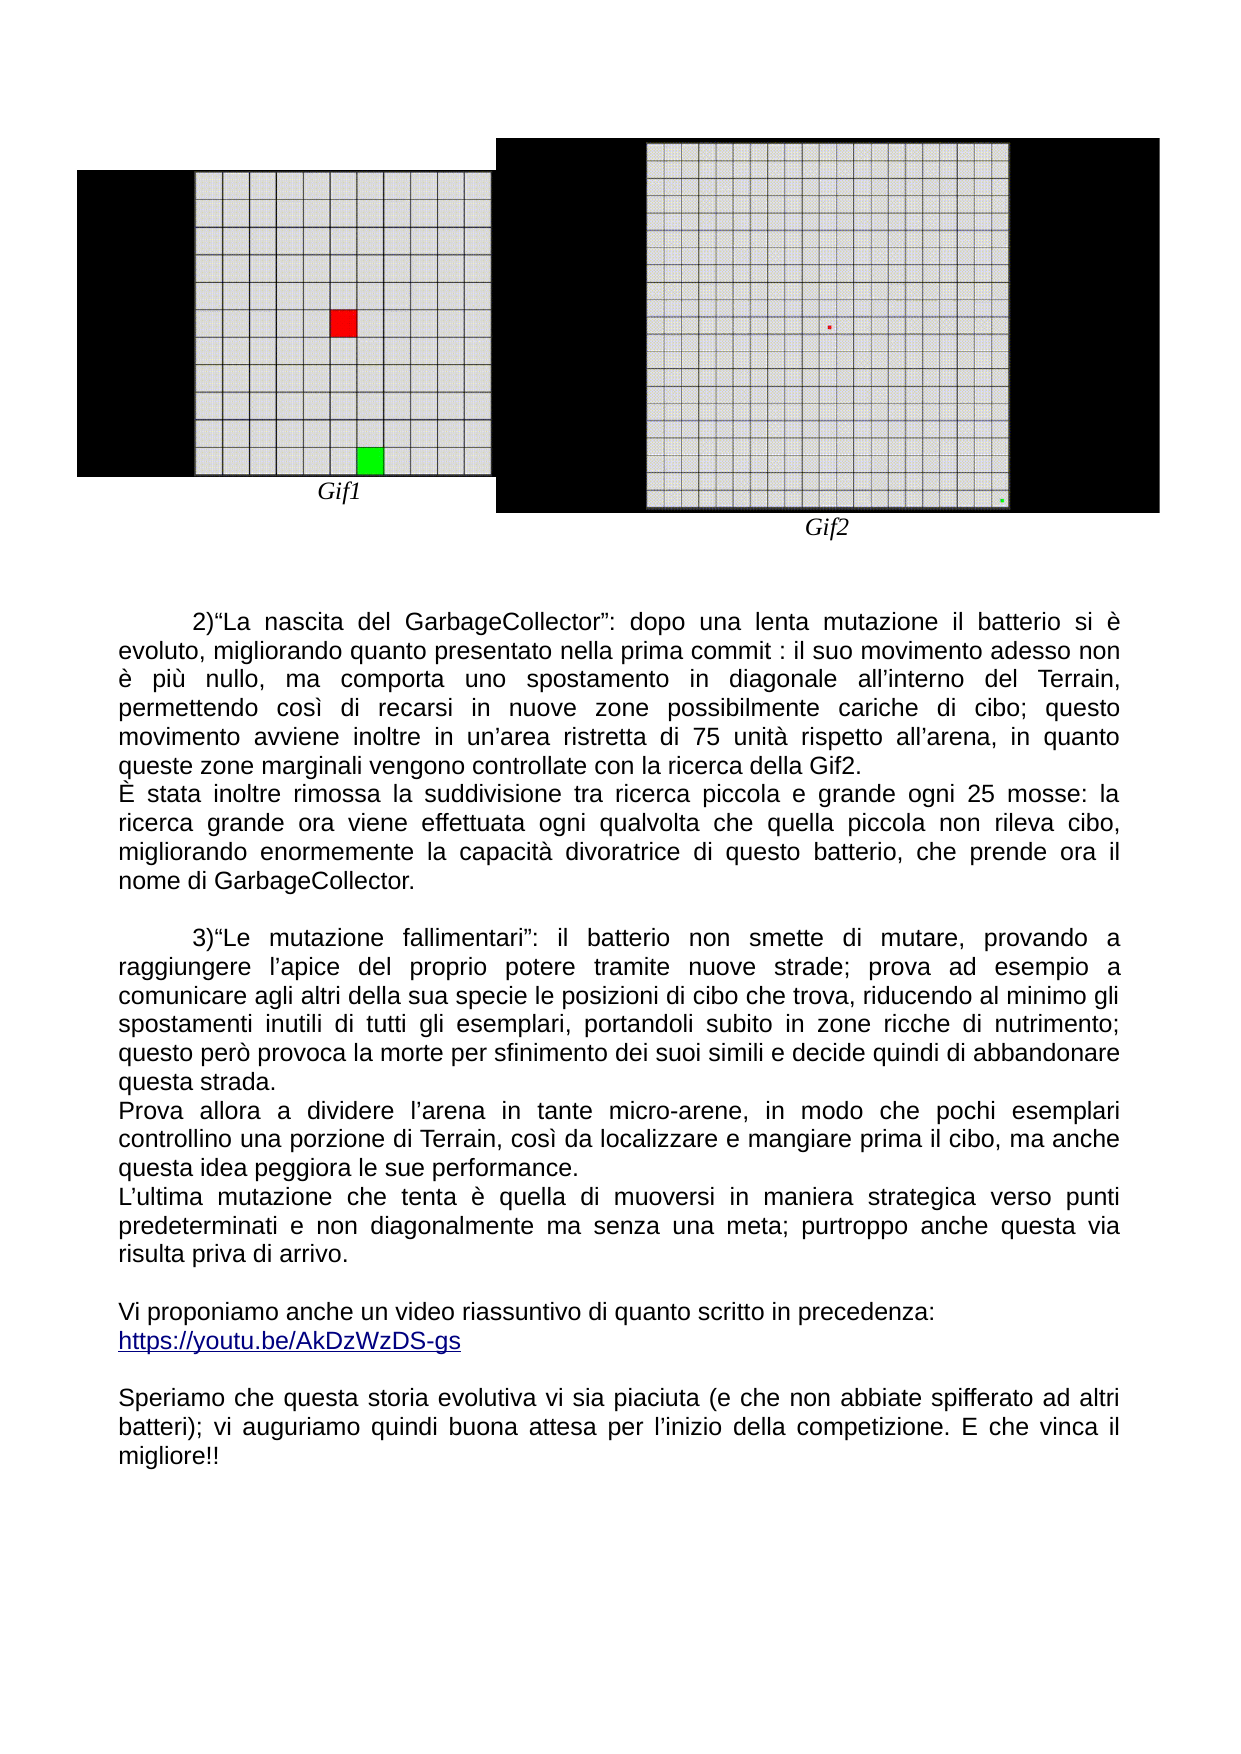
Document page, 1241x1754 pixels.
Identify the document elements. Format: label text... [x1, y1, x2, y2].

text Gif1 [77, 477, 496, 505]
text Gif2 [496, 513, 1159, 541]
text https://youtu.be/AkDzWzDS-gs [118, 1326, 1122, 1354]
text È stata inoltre rimossa la suddivisione tra ricerca piccola e grande ogni 25 mosse: la ricerca grande ora viene effettuata ogni qualvolta che quella piccola non rileva cibo, migliorando enormemente la capacità divoratrice di questo batterio, che prende ora il nome di GarbageCollector. [118, 779, 1122, 894]
text Vi proponiamo anche un video riassuntivo di quanto scritto in precedenza: [118, 1297, 1122, 1326]
picture [77, 138, 1160, 513]
text 2)“La nascita del GarbageCollector”: dopo una lenta mutazione il batterio si è evoluto, migliorando quanto presentato nella prima commit : il suo movimento adesso non è più nullo, ma comporta uno spostamento in diagonale all’interno del Terrain, permettendo così di recarsi in nuove zone possibilmente cariche di cibo; questo movimento avviene inoltre in un’area ristretta di 75 unità rispetto all’arena, in quanto queste zone marginali vengono controllate con la ricerca della Gif2. [118, 607, 1122, 779]
text 3)“Le mutazione fallimentari”: il batterio non smette di mutare, provando a raggiungere l’apice del proprio potere tramite nuove strade; prova ad esempio a comunicare agli altri della sua specie le posizioni di cibo che trova, riducendo al minimo gli spostamenti inutili di tutti gli esemplari, portandoli subito in zone ricche di nutrimento; questo però provoca la morte per sfinimento dei suoi simili e decide quindi di abbandonare questa strada. [118, 923, 1122, 1096]
text L’ultima mutazione che tenta è quella di muoversi in maniera strategica verso punti predeterminati e non diagonalmente ma senza una meta; purtroppo anche questa via risulta priva di arrivo. [118, 1182, 1122, 1268]
text Prova allora a dividere l’arena in tante micro-arene, in modo che pochi esemplari controllino una porzione di Terrain, così da localizzare e mangiare prima il cibo, ma anche questa idea peggiora le sue performance. [118, 1096, 1122, 1182]
text Speriamo che questa storia evolutiva vi sia piaciuta (e che non abbiate spifferato ad altri batteri); vi auguriamo quindi buona attesa per l’inizio della competizione. E che vinca il migliore!! [118, 1383, 1122, 1469]
